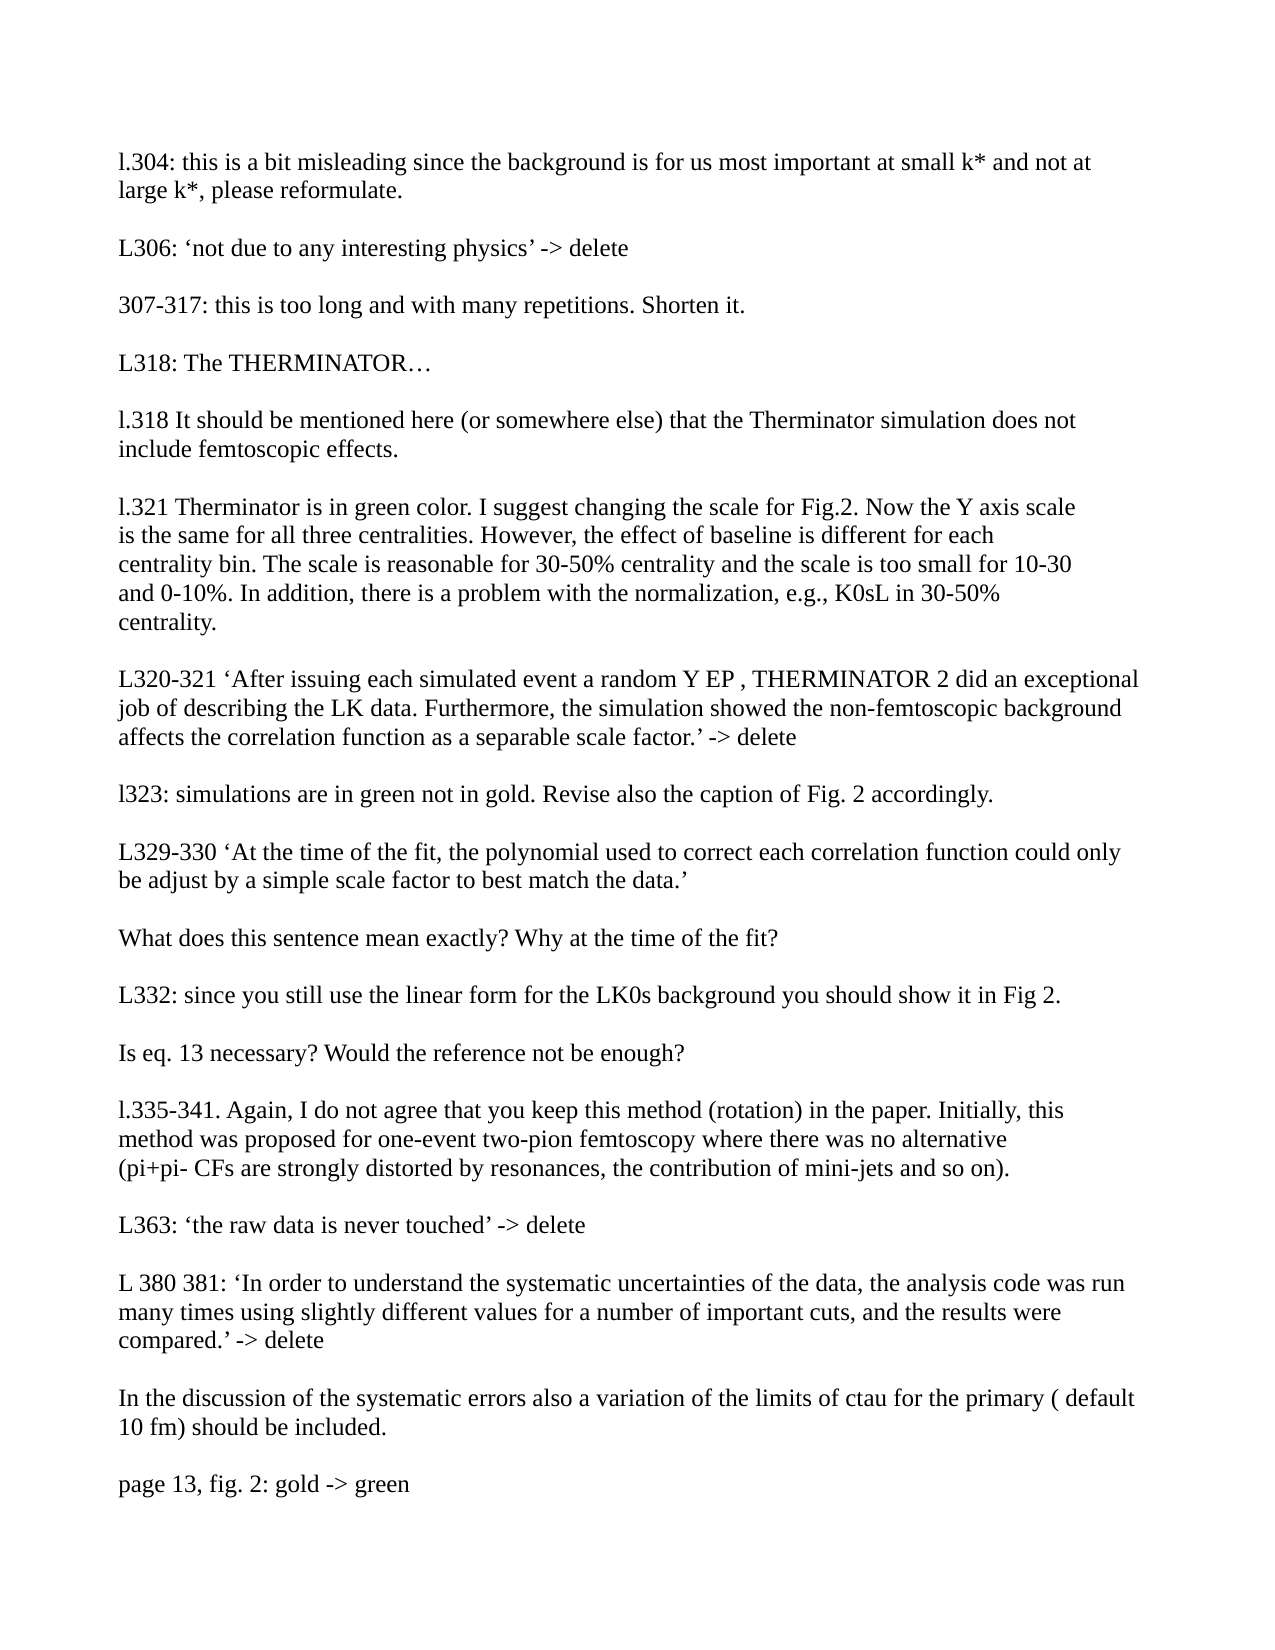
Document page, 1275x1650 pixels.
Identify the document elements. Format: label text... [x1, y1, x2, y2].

text l.318 It should be mentioned here (or somewhere else) that the Therminator simulation does not [118, 406, 1157, 434]
text Is eq. 13 necessary? Would the reference not be enough? [118, 1038, 1157, 1067]
text compared.’ -> delete [118, 1326, 1157, 1354]
text and 0-10%. In addition, there is a problem with the normalization, e.g., K0sL in 30-50% [118, 578, 1157, 607]
text L329-330 ‘At the time of the fit, the polynomial used to correct each correlation function could only [118, 837, 1157, 866]
text L363: ‘the raw data is never touched’ -> delete [118, 1211, 1157, 1239]
text L320-321 ‘After issuing each simulated event a random Y EP , THERMINATOR 2 did an exceptional [118, 664, 1157, 693]
text L306: ‘not due to any interesting physics’ -> delete [118, 233, 1157, 262]
text centrality. [118, 607, 1157, 636]
text job of describing the LK data. Furthermore, the simulation showed the non-femtoscopic background [118, 693, 1157, 722]
text What does this sentence mean exactly? Why at the time of the fit? [118, 923, 1157, 952]
text L 380 381: ‘In order to understand the systematic uncertainties of the data, the analysis code was run [118, 1268, 1157, 1297]
text L332: since you still use the linear form for the LK0s background you should show it in Fig 2. [118, 981, 1157, 1009]
text affects the correlation function as a separable scale factor.’ -> delete [118, 722, 1157, 751]
text 307-317: this is too long and with many repetitions. Shorten it. [118, 291, 1157, 319]
text method was proposed for one-event two-pion femtoscopy where there was no alternative [118, 1124, 1157, 1153]
text be adjust by a simple scale factor to best match the data.’ [118, 866, 1157, 894]
text In the discussion of the systematic errors also a variation of the limits of ctau for the primary ( default [118, 1383, 1157, 1412]
text l.335-341. Again, I do not agree that you keep this method (rotation) in the paper. Initially, this [118, 1096, 1157, 1124]
text large k*, please reformulate. [118, 176, 1157, 204]
text is the same for all three centralities. However, the effect of baseline is different for each [118, 521, 1157, 549]
text many times using slightly different values for a number of important cuts, and the results were [118, 1297, 1157, 1326]
text page 13, fig. 2: gold -> green [118, 1469, 1157, 1498]
text l323: simulations are in green not in gold. Revise also the caption of Fig. 2 accordingly. [118, 779, 1157, 808]
text l.304: this is a bit misleading since the background is for us most important at small k* and not at [118, 147, 1157, 176]
text centrality bin. The scale is reasonable for 30-50% centrality and the scale is too small for 10-30 [118, 549, 1157, 578]
text l.321 Therminator is in green color. I suggest changing the scale for Fig.2. Now the Y axis scale [118, 492, 1157, 521]
text L318: The THERMINATOR… [118, 348, 1157, 377]
text (pi+pi- CFs are strongly distorted by resonances, the contribution of mini-jets and so on). [118, 1153, 1157, 1182]
text 10 fm) should be included. [118, 1412, 1157, 1441]
text include femtoscopic effects. [118, 434, 1157, 463]
